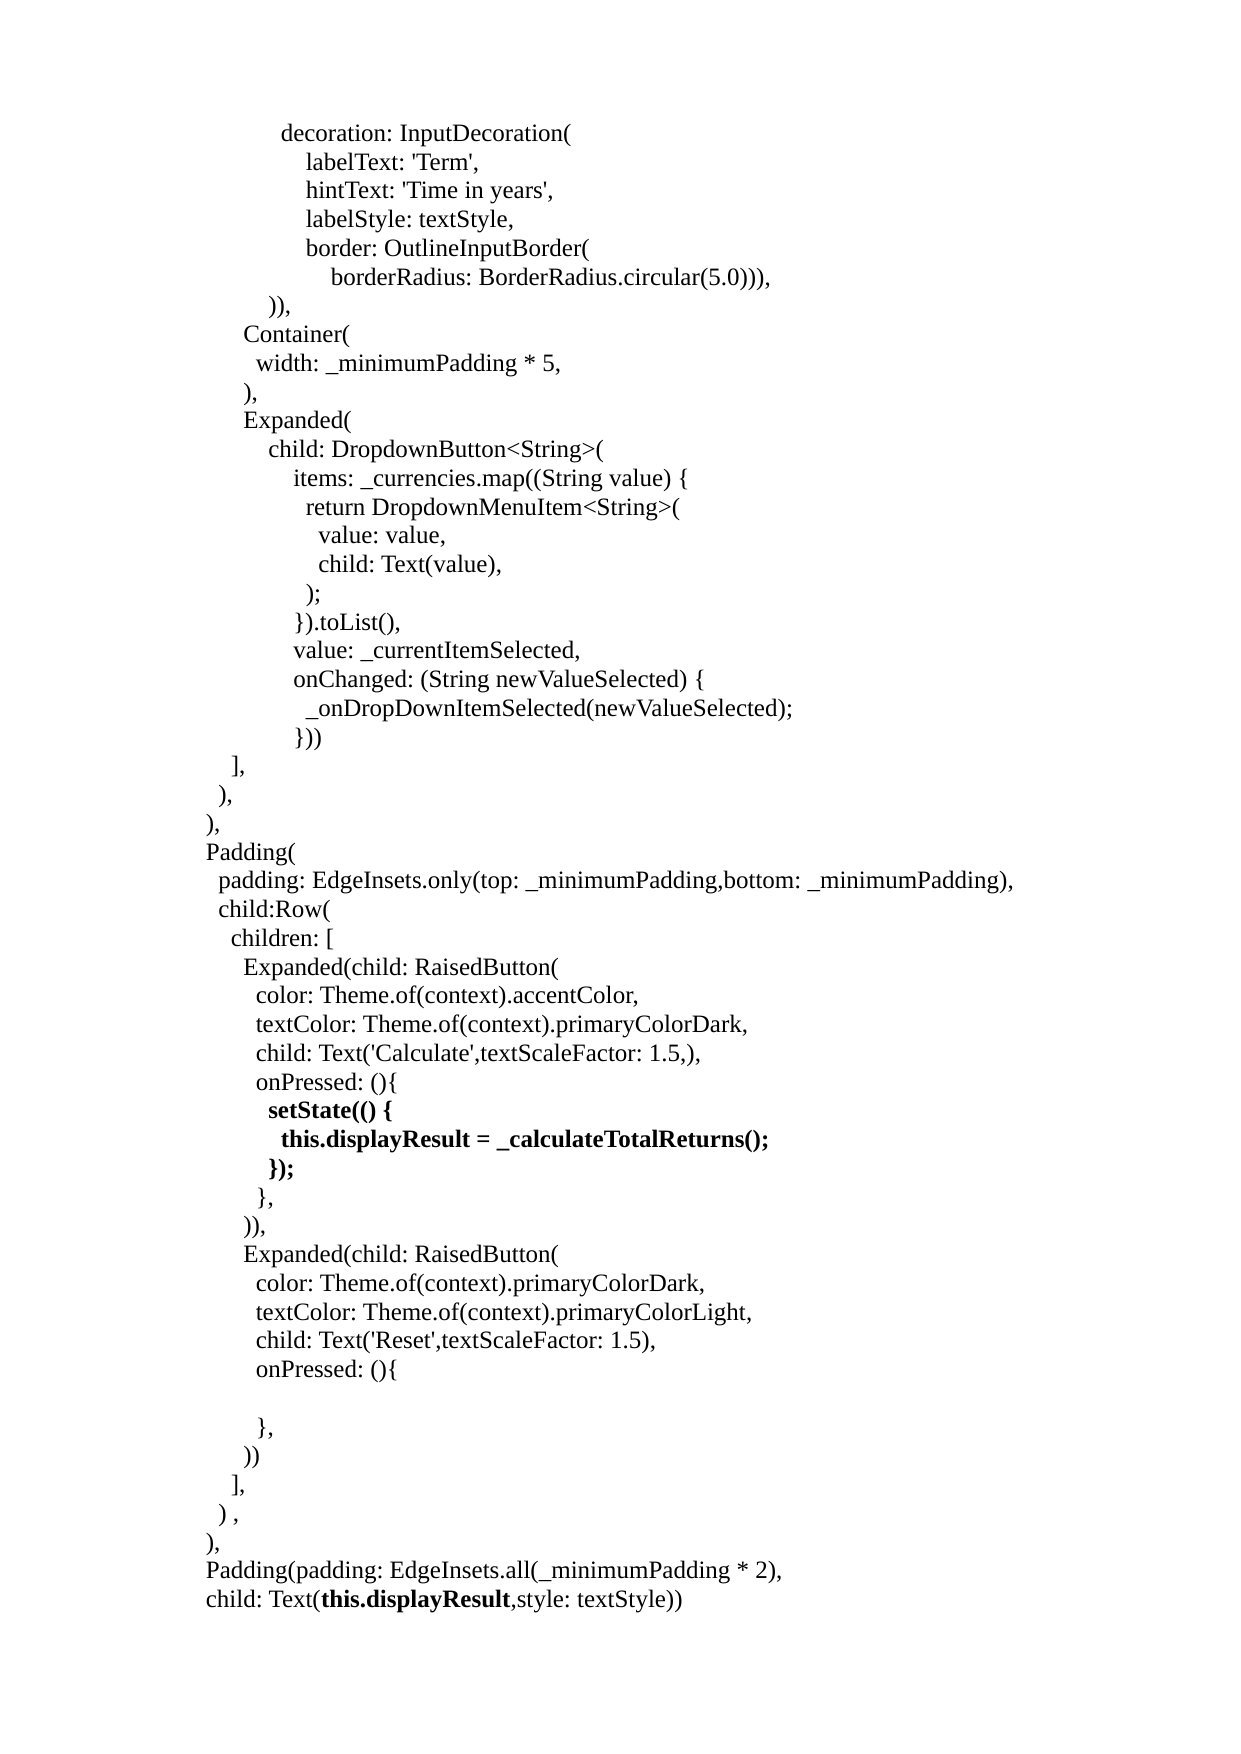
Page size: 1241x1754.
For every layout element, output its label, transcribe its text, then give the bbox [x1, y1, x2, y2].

text )), [118, 291, 1122, 319]
text ], [118, 1469, 1122, 1498]
text decoration: InputDecoration( [118, 118, 1122, 147]
text child: Text('Calculate',textScaleFactor: 1.5,), [118, 1038, 1122, 1067]
text ); [118, 578, 1122, 607]
text )) [118, 1441, 1122, 1469]
text ) , [118, 1498, 1122, 1527]
text color: Theme.of(context).accentColor, [118, 981, 1122, 1009]
text )), [118, 1211, 1122, 1239]
text _onDropDownItemSelected(newValueSelected); [118, 693, 1122, 722]
text Padding( [118, 837, 1122, 866]
text value: _currentItemSelected, [118, 636, 1122, 664]
text Container( [118, 319, 1122, 348]
text onChanged: (String newValueSelected) { [118, 664, 1122, 693]
text labelStyle: textStyle, [118, 204, 1122, 233]
text }, [118, 1182, 1122, 1211]
text width: _minimumPadding * 5, [118, 348, 1122, 377]
text color: Theme.of(context).primaryColorDark, [118, 1268, 1122, 1297]
text }).toList(), [118, 607, 1122, 636]
text }); [118, 1153, 1122, 1182]
text Padding(padding: EdgeInsets.all(_minimumPadding * 2), [118, 1556, 1122, 1584]
text onPressed: (){ [118, 1067, 1122, 1096]
text textColor: Theme.of(context).primaryColorDark, [118, 1009, 1122, 1038]
text Expanded( [118, 406, 1122, 434]
text items: _currencies.map((String value) { [118, 463, 1122, 492]
text child:Row( [118, 894, 1122, 923]
text })) [118, 722, 1122, 751]
text padding: EdgeInsets.only(top: _minimumPadding,bottom: _minimumPadding), [118, 866, 1122, 894]
text }, [118, 1412, 1122, 1441]
text labelText: 'Term', [118, 147, 1122, 176]
text ), [118, 808, 1122, 837]
text child: Text('Reset',textScaleFactor: 1.5), [118, 1326, 1122, 1354]
text this.displayResult = _calculateTotalReturns(); [118, 1124, 1122, 1153]
text border: OutlineInputBorder( [118, 233, 1122, 262]
text ], [118, 751, 1122, 779]
text hintText: 'Time in years', [118, 176, 1122, 204]
text onPressed: (){ [118, 1354, 1122, 1383]
text Expanded(child: RaisedButton( [118, 952, 1122, 981]
text Expanded(child: RaisedButton( [118, 1239, 1122, 1268]
text child: DropdownButton<String>( [118, 434, 1122, 463]
text ), [118, 377, 1122, 406]
text textColor: Theme.of(context).primaryColorLight, [118, 1297, 1122, 1326]
text ), [118, 779, 1122, 808]
text borderRadius: BorderRadius.circular(5.0))), [118, 262, 1122, 291]
text child: Text(this.displayResult,style: textStyle)) [118, 1584, 1122, 1613]
text setState(() { [118, 1096, 1122, 1124]
text return DropdownMenuItem<String>( [118, 492, 1122, 521]
text value: value, [118, 521, 1122, 549]
text children: [ [118, 923, 1122, 952]
text child: Text(value), [118, 549, 1122, 578]
text ), [118, 1527, 1122, 1556]
